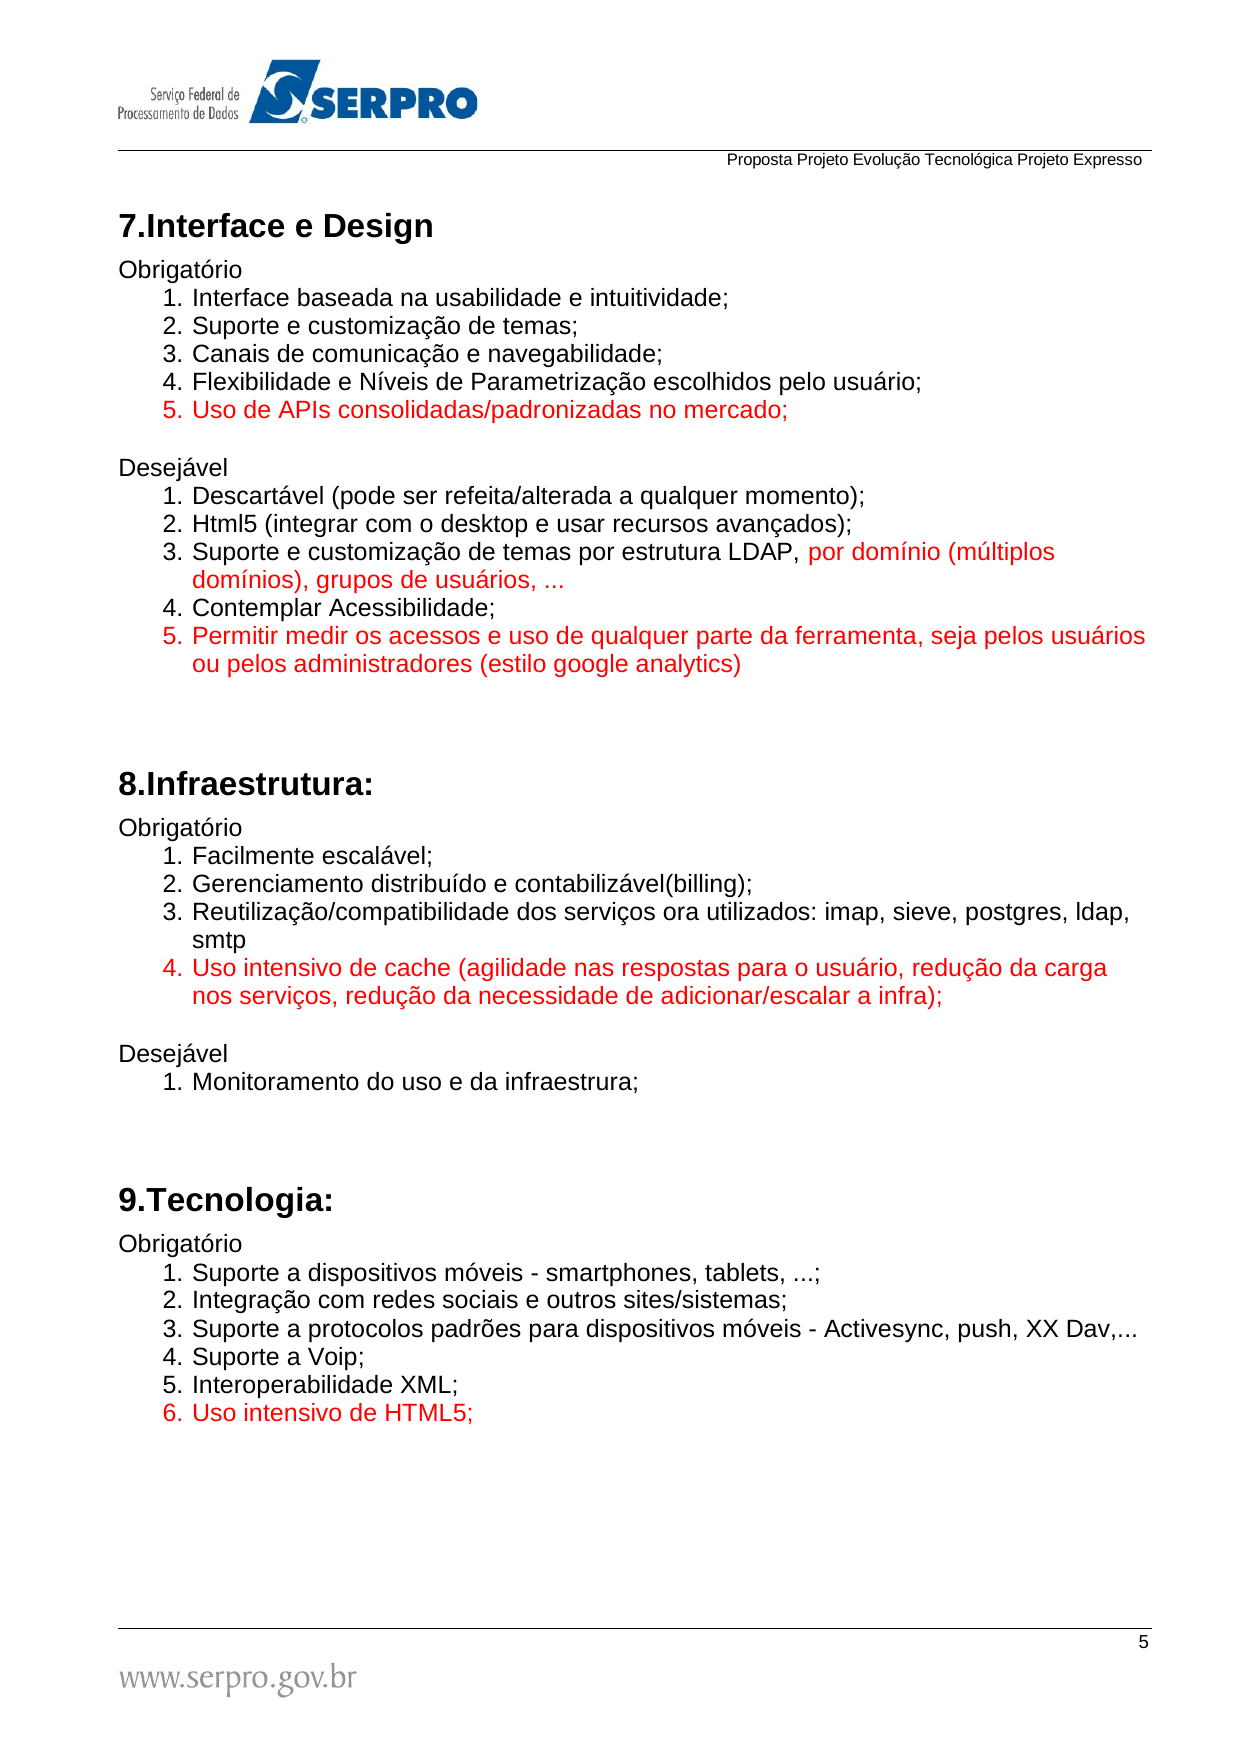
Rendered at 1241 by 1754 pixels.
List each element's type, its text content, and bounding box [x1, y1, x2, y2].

list Suporte a Voip; [162, 1342, 1152, 1371]
list Flexibilidade e Níveis de Parametrização escolhidos pelo usuário; [162, 368, 1152, 396]
list Interoperabilidade XML; [162, 1371, 1152, 1398]
list Gerenciamento distribuído e contabilizável(billing); [162, 870, 1152, 898]
list Canais de comunicação e navegabilidade; [162, 340, 1152, 368]
list Integração com redes sociais e outros sites/sistemas; [162, 1286, 1152, 1314]
text Obrigatório [118, 256, 1152, 284]
list Suporte e customização de temas por estrutura LDAP, por domínio (múltiplos domínios), grupos de usuários, ... [162, 538, 1152, 594]
list Uso intensivo de cache (agilidade nas respostas para o usuário, redução da carga nos serviços, redução da necessidade de adicionar/escalar a infra); [162, 954, 1152, 1010]
list Suporte a protocolos padrões para dispositivos móveis - Activesync, push, XX Dav,... [162, 1314, 1152, 1342]
list Uso de APIs consolidadas/padronizadas no mercado; [162, 396, 1152, 424]
text Obrigatório [118, 814, 1152, 842]
list Descartável (pode ser refeita/alterada a qualquer momento); [162, 482, 1152, 509]
list Permitir medir os acessos e uso de qualquer parte da ferramenta, seja pelos usuários ou pelos administradores (estilo google analytics) [162, 622, 1152, 678]
picture [118, 59, 478, 124]
list Suporte e customização de temas; [162, 312, 1152, 340]
list Suporte a dispositivos móveis - smartphones, tablets, ...; [162, 1258, 1152, 1286]
subtitle Infraestrutura: [118, 765, 1152, 802]
list Html5 (integrar com o desktop e usar recursos avançados); [162, 509, 1152, 538]
list Facilmente escalável; [162, 842, 1152, 870]
list Reutilização/compatibilidade dos serviços ora utilizados: imap, sieve, postgres, ldap, smtp [162, 898, 1152, 954]
subtitle Tecnologia: [118, 1181, 1152, 1219]
text Desejável [118, 1039, 1152, 1068]
list Monitoramento do uso e da infraestrura; [162, 1068, 1152, 1096]
subtitle Interface e Design [118, 207, 1152, 244]
list Interface baseada na usabilidade e intuitividade; [162, 284, 1152, 312]
text Obrigatório [118, 1230, 1152, 1258]
text Desejável [118, 453, 1152, 482]
list Contemplar Acessibilidade; [162, 594, 1152, 622]
list Uso intensivo de HTML5; [162, 1398, 1152, 1427]
